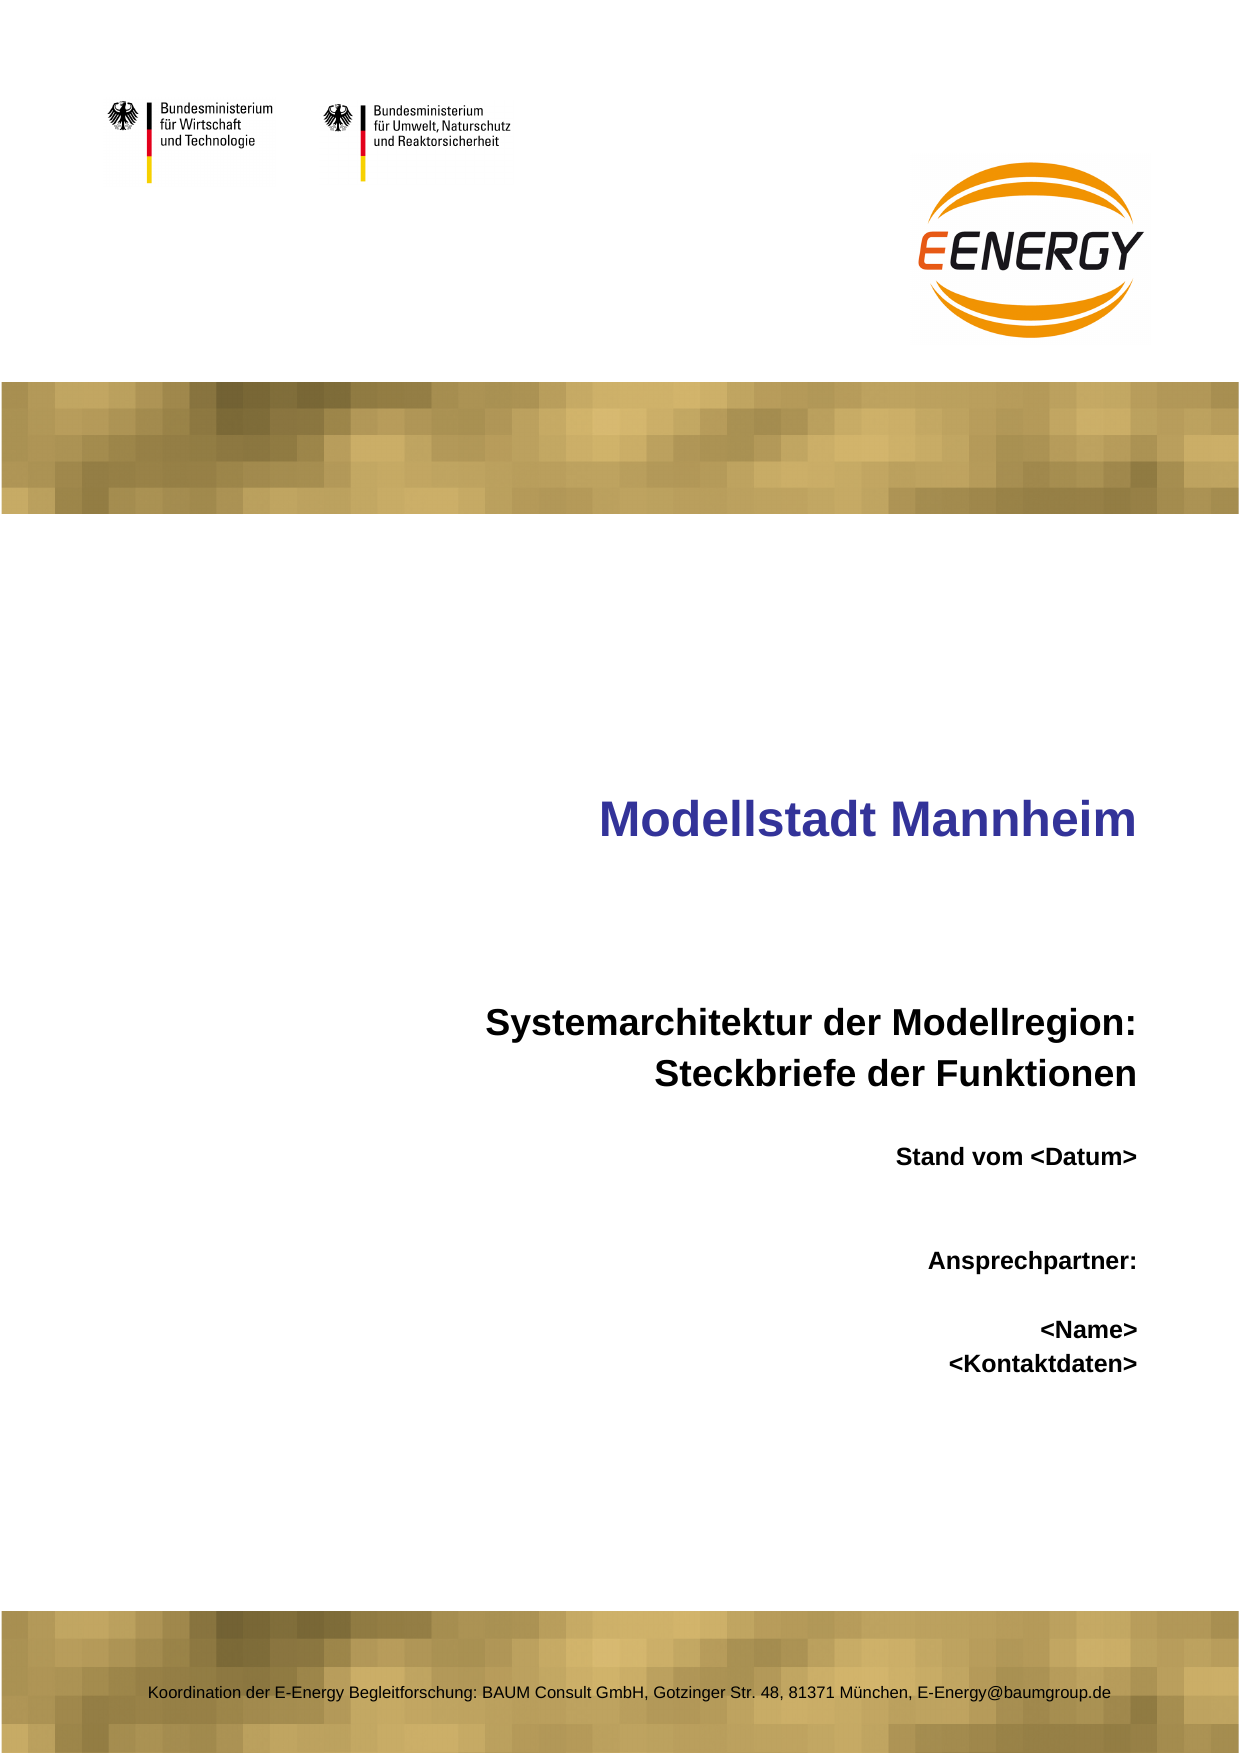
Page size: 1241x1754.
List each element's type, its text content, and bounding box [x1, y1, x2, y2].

text <Name> [148, 1315, 1137, 1343]
picture [1, 382, 1239, 514]
picture [319, 100, 514, 185]
text Ansprechpartner: [148, 1246, 1137, 1274]
text <Kontaktdaten> [148, 1349, 1137, 1378]
picture [103, 97, 276, 187]
subtitle Systemarchitektur der Modellregion: Steckbriefe der Funktionen [148, 1000, 1137, 1094]
text Modellstadt Mannheim [148, 790, 1137, 847]
text Stand vom <Datum> [148, 1103, 1137, 1171]
picture [1, 1611, 1239, 1753]
picture [910, 153, 1151, 345]
